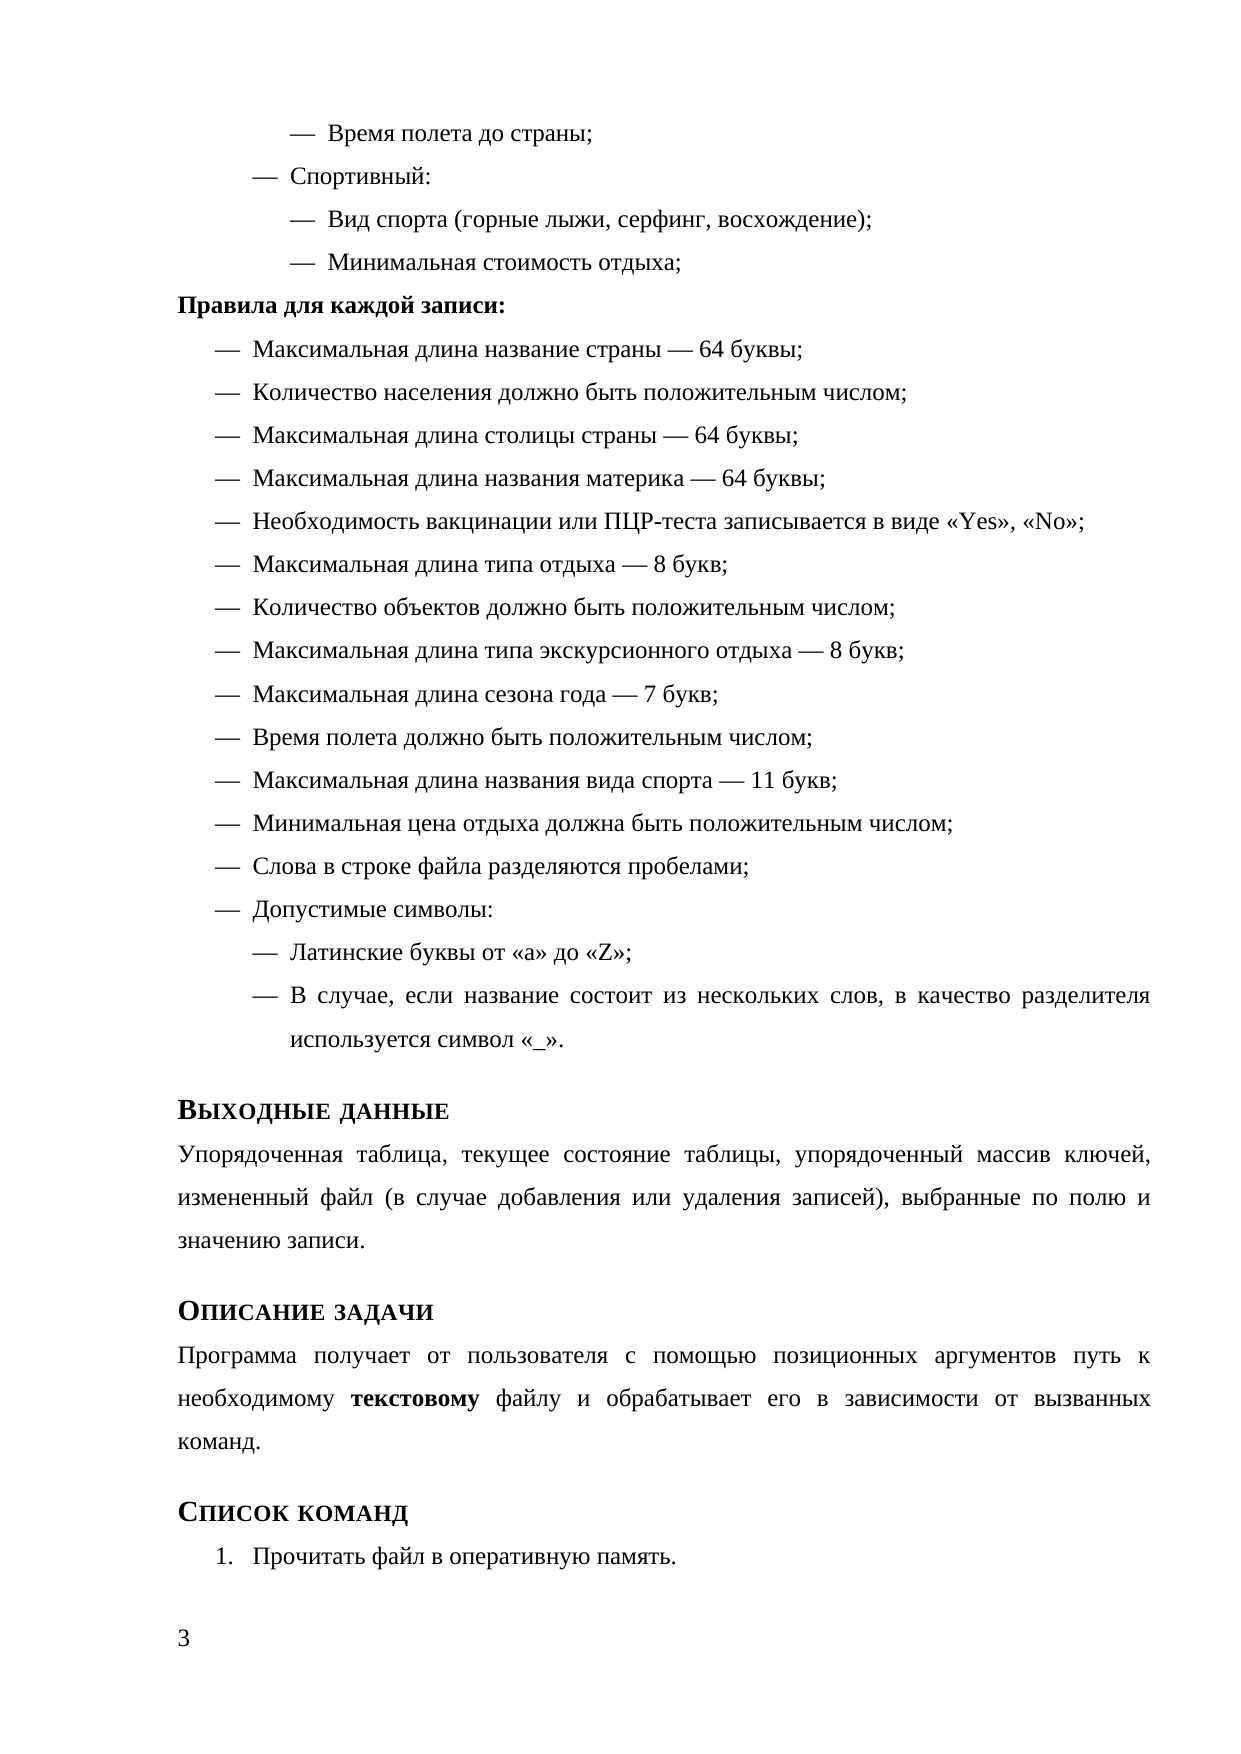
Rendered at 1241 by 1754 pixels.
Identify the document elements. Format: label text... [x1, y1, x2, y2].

list Максимальная длина типа отдыха — 8 букв; [215, 549, 1152, 578]
list Максимальная длина названия вида спорта — 11 букв; [215, 765, 1152, 794]
text Программа получает от пользователя с помощью позиционных аргументов путь к необходимому текстовому файлу и обрабатывает его в зависимости от вызванных команд. [177, 1340, 1152, 1455]
list Количество объектов должно быть положительным числом; [215, 592, 1152, 621]
text Правила для каждой записи: [177, 291, 1152, 319]
list Спортивный: [252, 161, 1152, 190]
subtitle Список команд [177, 1494, 1152, 1528]
list Необходимость вакцинации или ПЦР-теста записывается в виде «Yes», «No»; [215, 506, 1152, 535]
list Максимальная длина название страны — 64 буквы; [215, 334, 1152, 362]
list Максимальная длина сезона года — 7 букв; [215, 679, 1152, 707]
list Вид спорта (горные лыжи, серфинг, восхождение); [290, 204, 1152, 233]
list Время полета должно быть положительным числом; [215, 722, 1152, 751]
list Количество населения должно быть положительным числом; [215, 377, 1152, 406]
subtitle Описание задачи [177, 1293, 1152, 1327]
list Слова в строке файла разделяются пробелами; [215, 851, 1152, 880]
list Минимальная цена отдыха должна быть положительным числом; [215, 808, 1152, 837]
list Максимальная длина столицы страны — 64 буквы; [215, 420, 1152, 449]
subtitle Выходные данные [177, 1092, 1152, 1125]
list Минимальная стоимость отдыха; [290, 247, 1152, 276]
list Латинские буквы от «a» до «Z»; [252, 937, 1152, 966]
list Прочитать файл в оперативную память. [215, 1541, 1152, 1570]
list Максимальная длина типа экскурсионного отдыха — 8 букв; [215, 636, 1152, 664]
list В случае, если название состоит из нескольких слов, в качество разделителя используется символ «_». [252, 981, 1152, 1052]
list Время полета до страны; [290, 118, 1152, 147]
list Максимальная длина названия материка — 64 буквы; [215, 463, 1152, 492]
list Допустимые символы: [215, 894, 1152, 923]
text Упорядоченная таблица, текущее состояние таблицы, упорядоченный массив ключей, измененный файл (в случае добавления или удаления записей), выбранные по полю и значению записи. [177, 1139, 1152, 1254]
